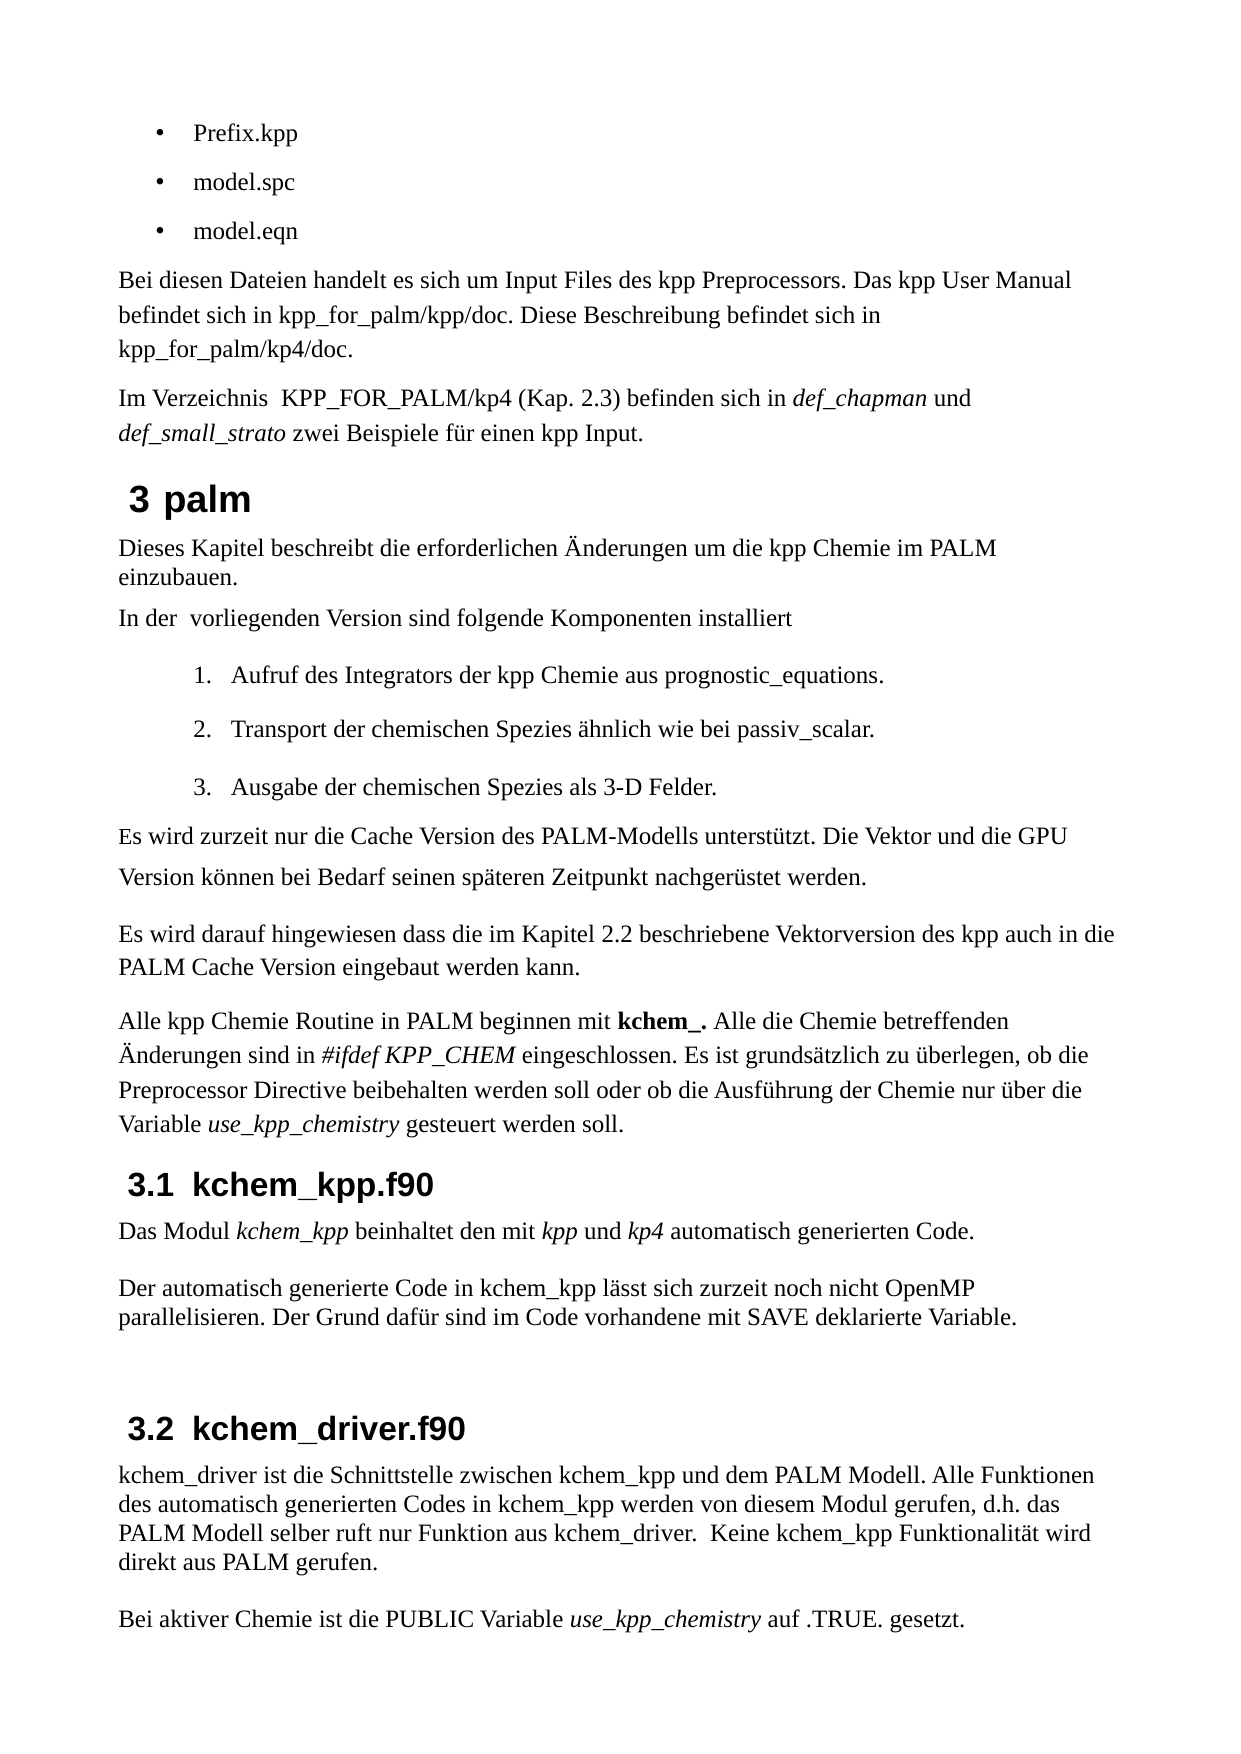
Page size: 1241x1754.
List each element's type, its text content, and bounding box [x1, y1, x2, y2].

text Es wird zurzeit nur die Cache Version des PALM-Modells unterstützt. Die Vektor und die GPU [118, 821, 1122, 850]
list model.spc [156, 167, 1122, 196]
list model.eqn [156, 216, 1122, 245]
subtitle kchem_kpp.f90 [118, 1165, 1122, 1203]
text Das Modul kchem_kpp beinhaltet den mit kpp und kp4 automatisch generierten Code. [118, 1216, 1122, 1245]
text Alle kpp Chemie Routine in PALM beginnen mit kchem_. Alle die Chemie betreffenden Änderungen sind in #ifdef KPP_CHEM eingeschlossen. Es ist grundsätzlich zu überlegen, ob die Preprocessor Directive beibehalten werden soll oder ob die Ausführung der Chemie nur über die Variable use_kpp_chemistry gesteuert werden soll. [118, 1006, 1122, 1138]
list Ausgabe der chemischen Spezies als 3-D Felder. [193, 772, 1122, 800]
text Der automatisch generierte Code in kchem_kpp lässt sich zurzeit noch nicht OpenMP parallelisieren. Der Grund dafür sind im Code vorhandene mit SAVE deklarierte Variable. [118, 1273, 1122, 1331]
text Bei aktiver Chemie ist die PUBLIC Variable use_kpp_chemistry auf .TRUE. gesetzt. [118, 1604, 1122, 1633]
text kchem_driver ist die Schnittstelle zwischen kchem_kpp und dem PALM Modell. Alle Funktionen des automatisch generierten Codes in kchem_kpp werden von diesem Modul gerufen, d.h. das PALM Modell selber ruft nur Funktion aus kchem_driver. Keine kchem_kpp Funktionalität wird direkt aus PALM gerufen. [118, 1460, 1122, 1575]
text Im Verzeichnis KPP_FOR_PALM/kp4 (Kap. 2.3) befinden sich in def_chapman und def_small_strato zwei Beispiele für einen kpp Input. [118, 383, 1122, 447]
subtitle kchem_driver.f90 [118, 1409, 1122, 1448]
list Prefix.kpp [156, 118, 1122, 147]
text In der vorliegenden Version sind folgende Komponenten installiert [118, 603, 1122, 631]
text Es wird darauf hingewiesen dass die im Kapitel 2.2 beschriebene Vektorversion des kpp auch in die PALM Cache Version eingebaut werden kann. [118, 919, 1122, 981]
text Bei diesen Dateien handelt es sich um Input Files des kpp Preprocessors. Das kpp User Manual befindet sich in kpp_for_palm/kpp/doc. Diese Beschreibung befindet sich in kpp_for_palm/kp4/doc. [118, 265, 1122, 363]
text Version können bei Bedarf seinen späteren Zeitpunkt nachgerüstet werden. [118, 862, 1122, 890]
text Dieses Kapitel beschreibt die erforderlichen Änderungen um die kpp Chemie im PALM einzubauen. [118, 533, 1122, 591]
list Transport der chemischen Spezies ähnlich wie bei passiv_scalar. [193, 714, 1122, 743]
subtitle palm [118, 477, 1122, 521]
list Aufruf des Integrators der kpp Chemie aus prognostic_equations. [193, 660, 1122, 689]
